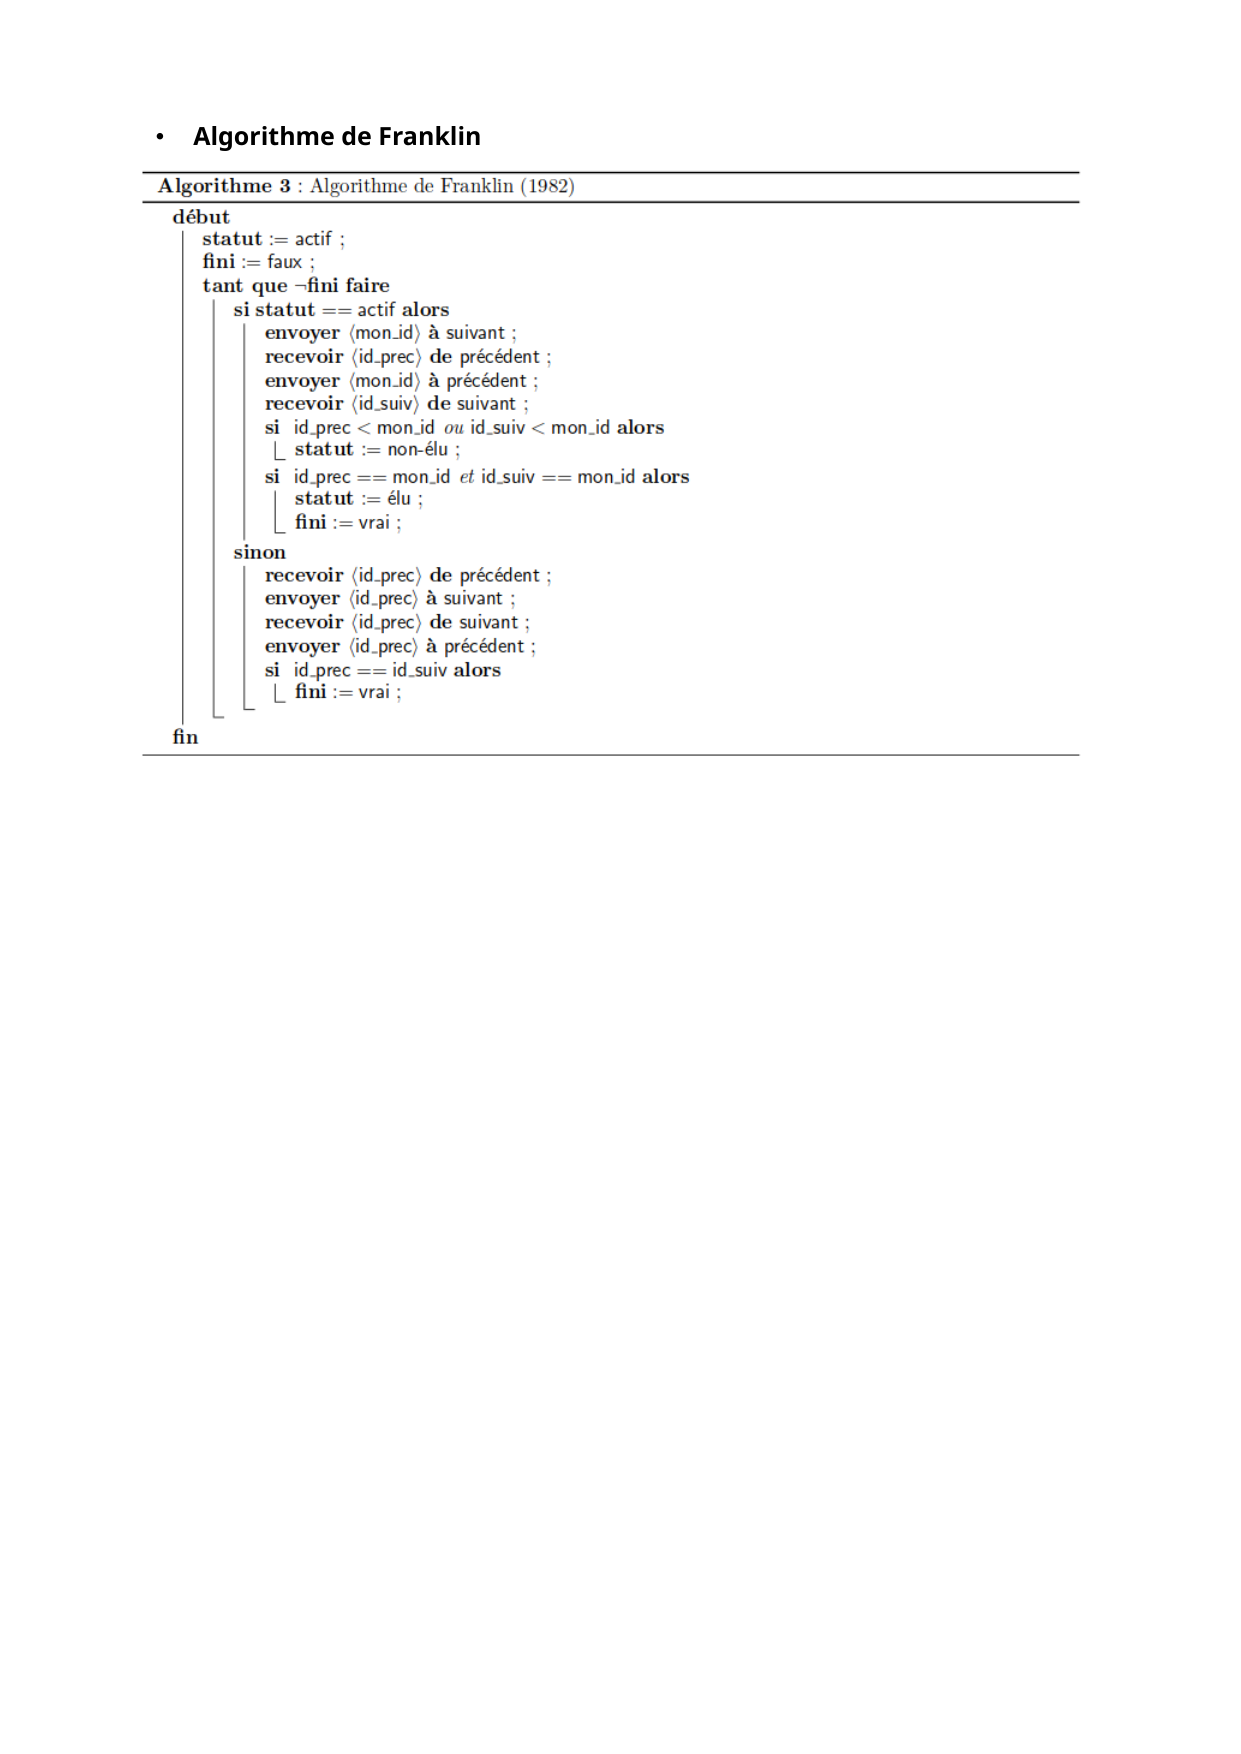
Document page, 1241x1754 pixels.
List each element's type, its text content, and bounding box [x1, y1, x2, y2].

picture [133, 160, 1101, 769]
list Algorithme de Franklin [156, 118, 1122, 152]
